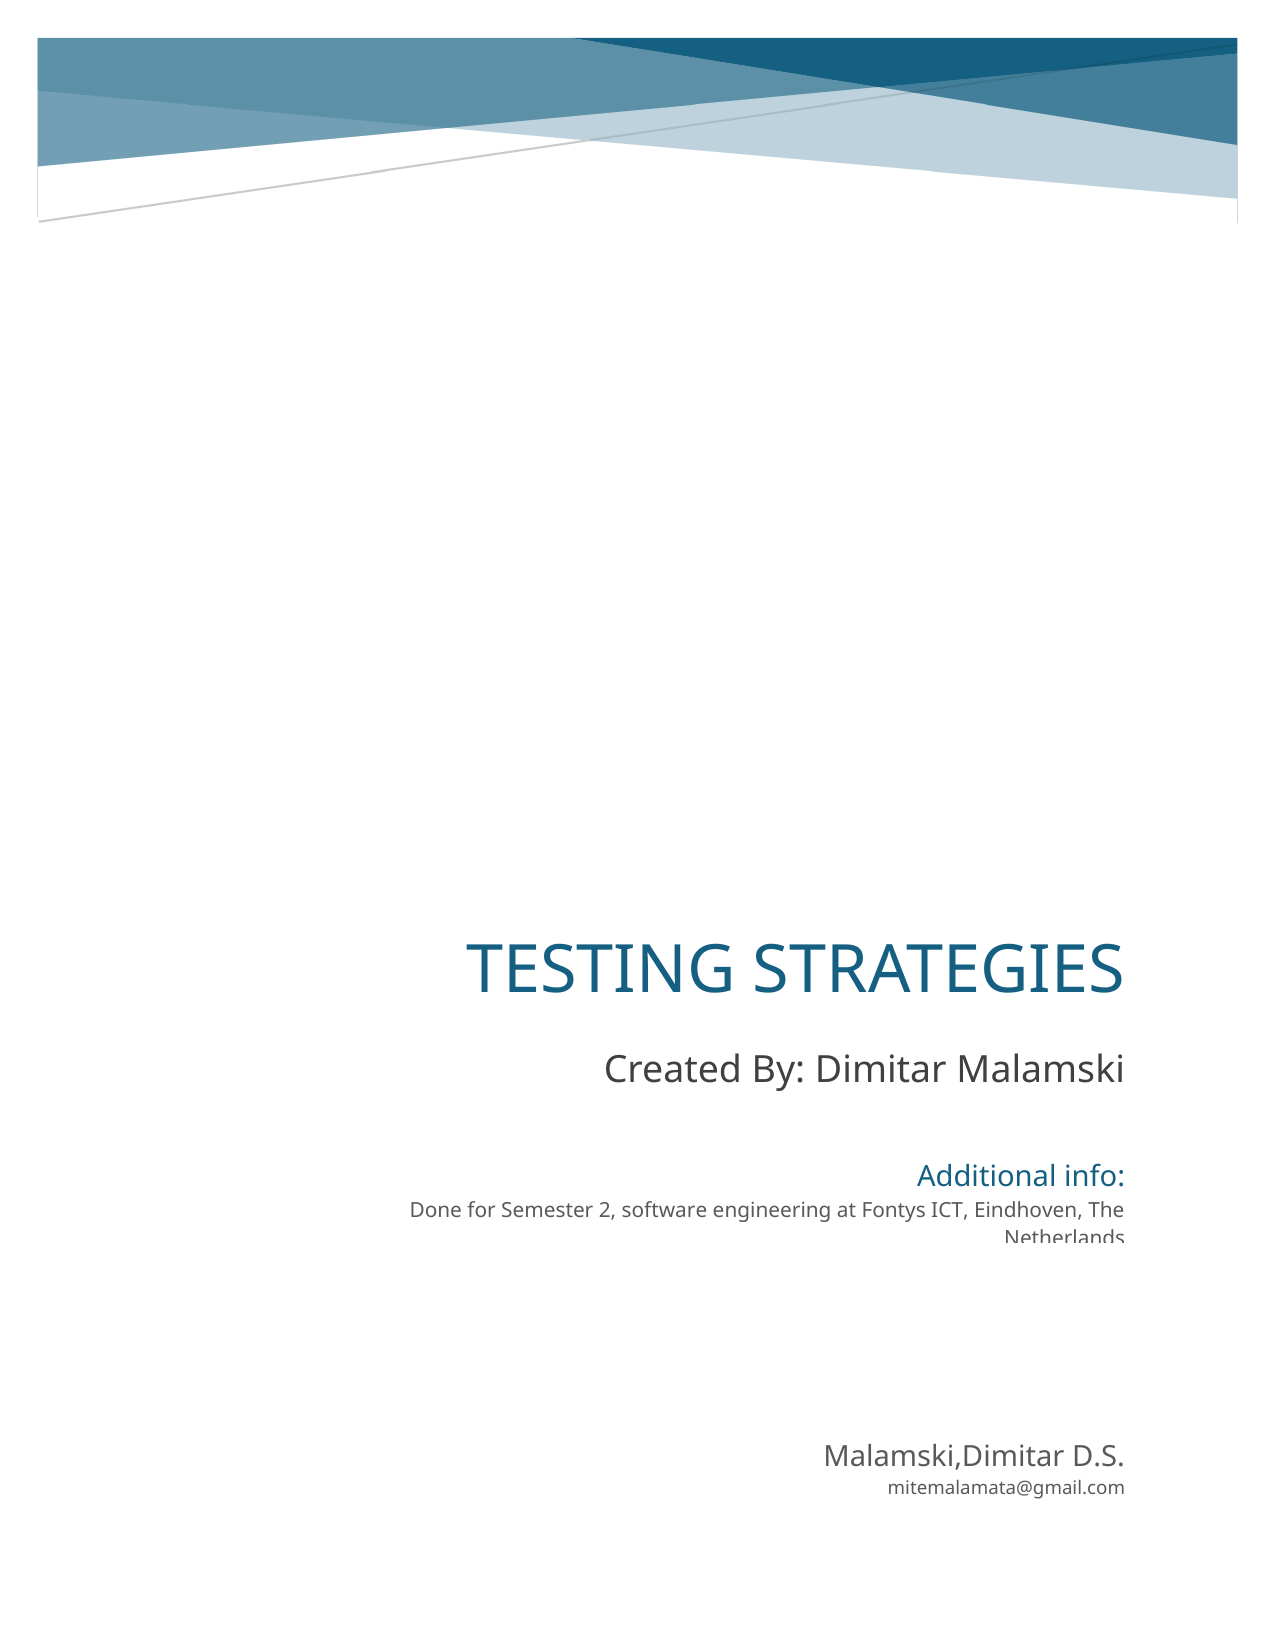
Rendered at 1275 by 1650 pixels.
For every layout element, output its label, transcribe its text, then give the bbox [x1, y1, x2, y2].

text Malamski,Dimitar D.S. [300, 1435, 1125, 1474]
text Testing Strategies [300, 921, 1125, 1012]
text Created By: Dimitar Malamski [300, 1042, 1125, 1093]
text Done for Semester 2, software engineering at Fontys ICT, Eindhoven, The Netherlands [300, 1195, 1125, 1242]
text mitemalamata@gmail.com [300, 1474, 1125, 1500]
text Additional info: [300, 1155, 1125, 1195]
